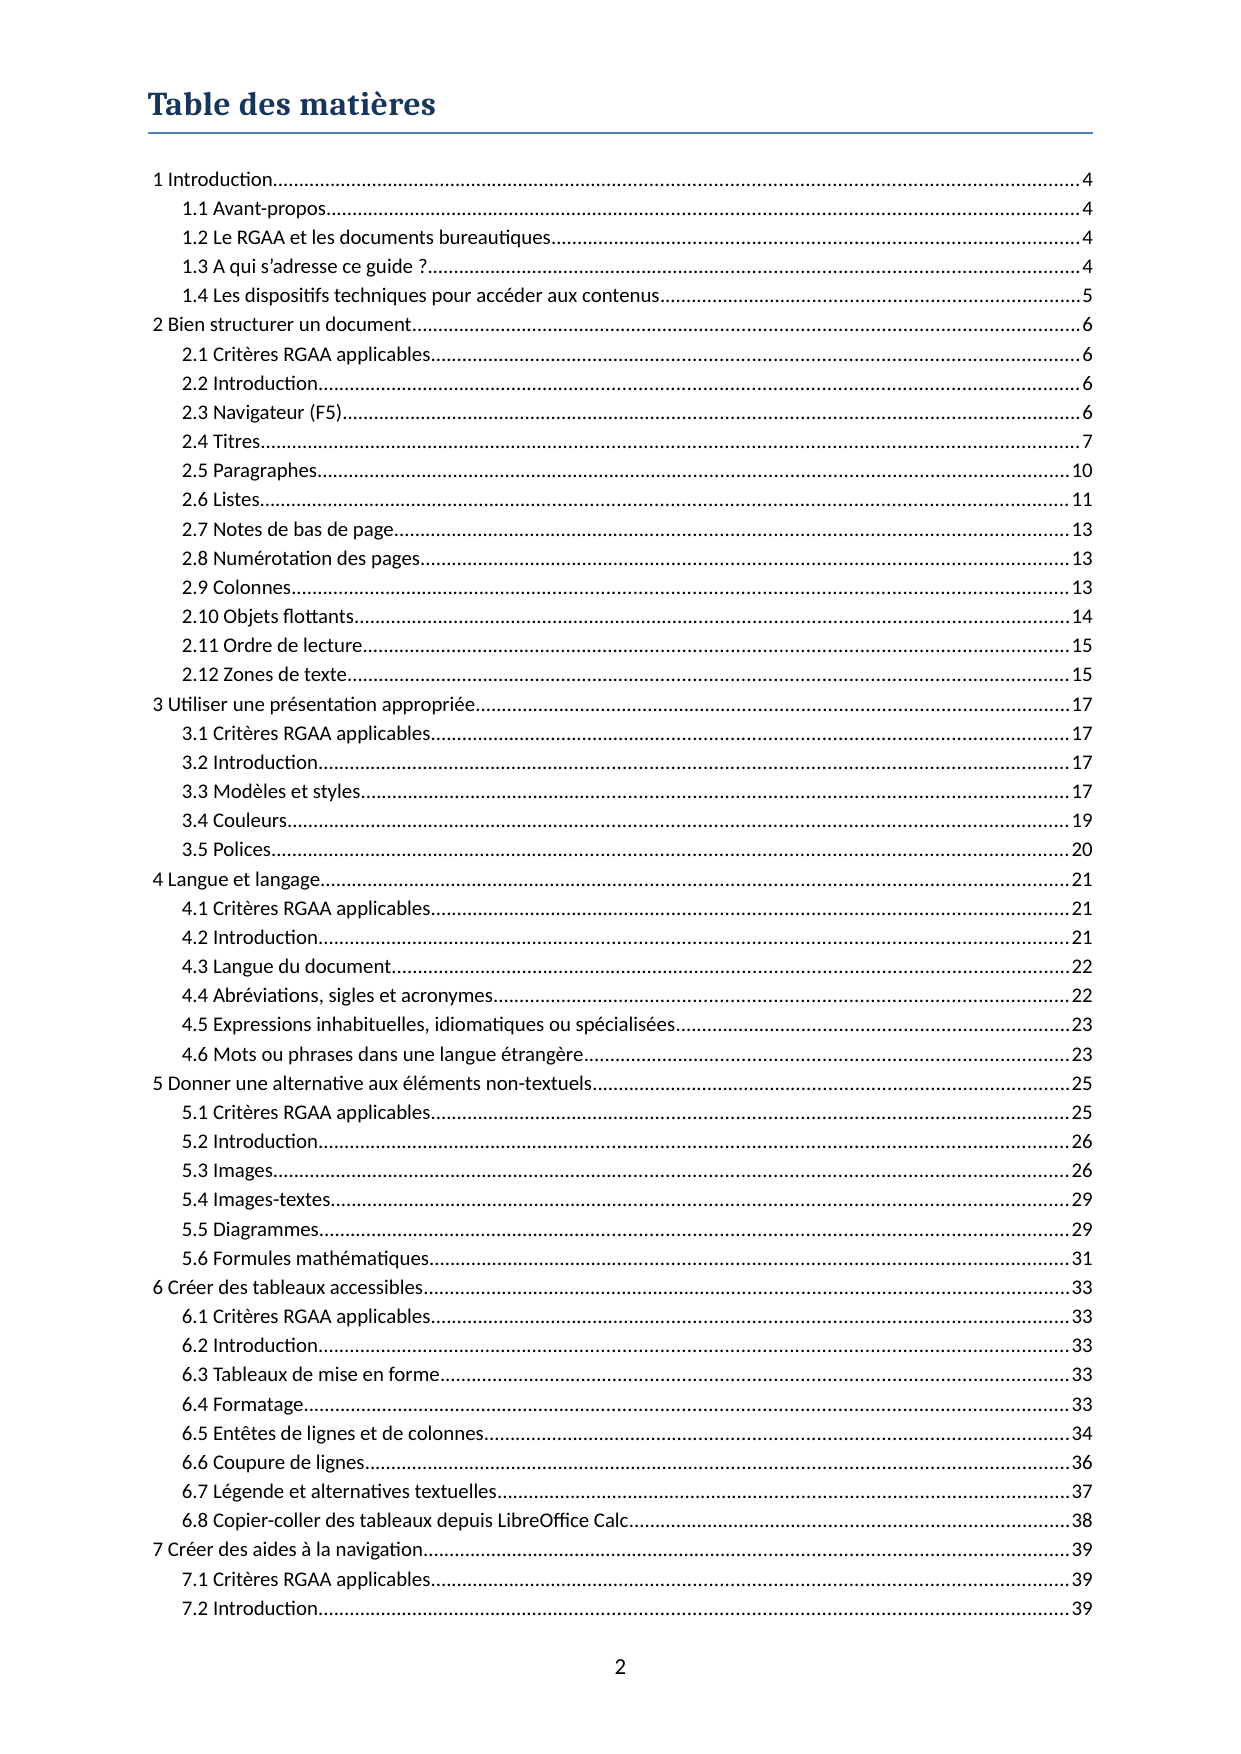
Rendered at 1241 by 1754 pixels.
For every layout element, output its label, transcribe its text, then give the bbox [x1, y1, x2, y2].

text 6.3 Tableaux de mise en forme 33 [177, 1362, 1093, 1387]
text 3.4 Couleurs 19 [177, 807, 1093, 833]
text 1.2 Le RGAA et les documents bureautiques 4 [177, 224, 1093, 249]
text 4.4 Abréviations, sigles et acronymes 22 [177, 982, 1093, 1008]
text 3.1 Critères RGAA applicables 17 [177, 720, 1093, 745]
text 2.9 Colonnes 13 [177, 574, 1093, 599]
text 1 Introduction 4 [148, 166, 1093, 191]
text 5 Donner une alternative aux éléments non-textuels 25 [148, 1070, 1093, 1095]
text 3.5 Polices 20 [177, 837, 1093, 862]
text 3 Utiliser une présentation appropriée 17 [148, 691, 1093, 716]
text 6 Créer des tableaux accessibles 33 [148, 1274, 1093, 1299]
text 6.8 Copier-coller des tableaux depuis LibreOffice Calc 38 [177, 1507, 1093, 1533]
text 2.2 Introduction 6 [177, 370, 1093, 395]
text 2.3 Navigateur (F5) 6 [177, 399, 1093, 424]
text 5.1 Critères RGAA applicables 25 [177, 1099, 1093, 1124]
text 5.6 Formules mathématiques 31 [177, 1245, 1093, 1270]
text 1.3 A qui s’adresse ce guide ? 4 [177, 253, 1093, 279]
text 6.5 Entêtes de lignes et de colonnes 34 [177, 1420, 1093, 1445]
text 2.5 Paragraphes 10 [177, 457, 1093, 483]
text 2.7 Notes de bas de page 13 [177, 516, 1093, 541]
text 6.6 Coupure de lignes 36 [177, 1449, 1093, 1474]
text 3.3 Modèles et styles 17 [177, 778, 1093, 804]
text 4.1 Critères RGAA applicables 21 [177, 895, 1093, 920]
text 2.4 Titres 7 [177, 428, 1093, 454]
text 5.2 Introduction 26 [177, 1128, 1093, 1154]
text 2 Bien structurer un document 6 [148, 312, 1093, 337]
text 1.1 Avant-propos 4 [177, 195, 1093, 220]
text 7.1 Critères RGAA applicables 39 [177, 1566, 1093, 1591]
text 3.2 Introduction 17 [177, 749, 1093, 774]
text 4.6 Mots ou phrases dans une langue étrangère 23 [177, 1041, 1093, 1066]
text 6.7 Légende et alternatives textuelles 37 [177, 1478, 1093, 1504]
text 4.3 Langue du document 22 [177, 953, 1093, 979]
subtitle Table des matières [148, 86, 1093, 132]
text 7.2 Introduction 39 [177, 1595, 1093, 1620]
text 2.6 Listes 11 [177, 487, 1093, 512]
text 7 Créer des aides à la navigation 39 [148, 1537, 1093, 1562]
text 4.5 Expressions inhabituelles, idiomatiques ou spécialisées 23 [177, 1012, 1093, 1037]
text 2.1 Critères RGAA applicables 6 [177, 341, 1093, 366]
text 2.10 Objets flottants 14 [177, 603, 1093, 629]
text 6.1 Critères RGAA applicables 33 [177, 1303, 1093, 1329]
text 2.11 Ordre de lecture 15 [177, 632, 1093, 658]
text 2.8 Numérotation des pages 13 [177, 545, 1093, 570]
text 4 Langue et langage 21 [148, 866, 1093, 891]
text 2.12 Zones de texte 15 [177, 662, 1093, 687]
text 4.2 Introduction 21 [177, 924, 1093, 949]
text 5.4 Images-textes 29 [177, 1187, 1093, 1212]
text 1.4 Les dispositifs techniques pour accéder aux contenus 5 [177, 282, 1093, 308]
text 6.4 Formatage 33 [177, 1391, 1093, 1416]
text 6.2 Introduction 33 [177, 1332, 1093, 1358]
text 5.5 Diagrammes 29 [177, 1216, 1093, 1241]
text 5.3 Images 26 [177, 1157, 1093, 1183]
